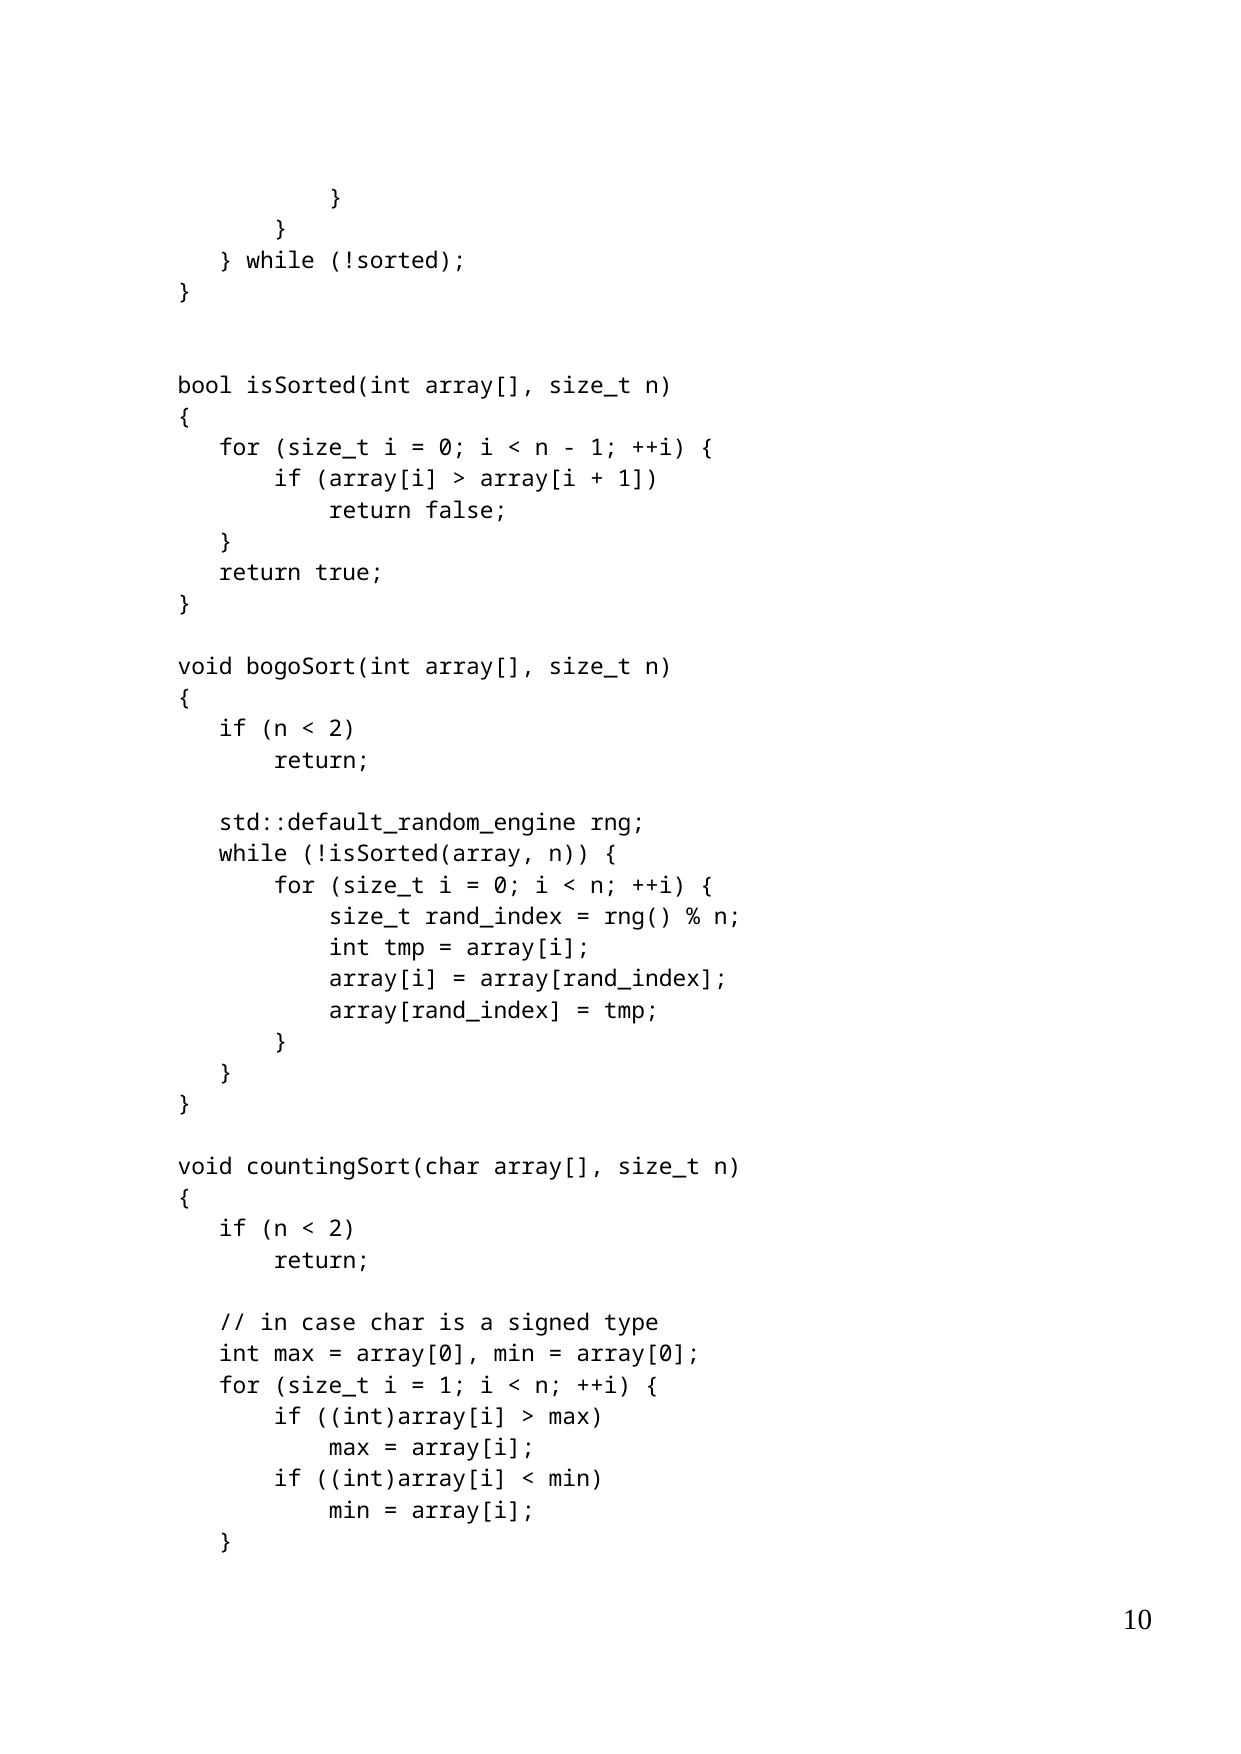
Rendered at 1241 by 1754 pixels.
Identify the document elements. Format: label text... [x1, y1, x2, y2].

text } } } while (!sorted); } bool isSorted(int array[], size_t n) { for (size_t i = 0; i < n - 1; ++i) { if (array[i] > array[i + 1]) return false; } return true; } void bogoSort(int array[], size_t n) { if (n < 2) return; std::default_random_engine rng; while (!isSorted(array, n)) { for (size_t i = 0; i < n; ++i) { size_t rand_index = rng() % n; int tmp = array[i]; array[i] = array[rand_index]; array[rand_index] = tmp; } } } void countingSort(char array[], size_t n) { if (n < 2) return; // in case char is a signed type int max = array[0], min = array[0]; for (size_t i = 1; i < n; ++i) { if ((int)array[i] > max) max = array[i]; if ((int)array[i] < min) min = array[i]; } [177, 181, 1152, 1556]
